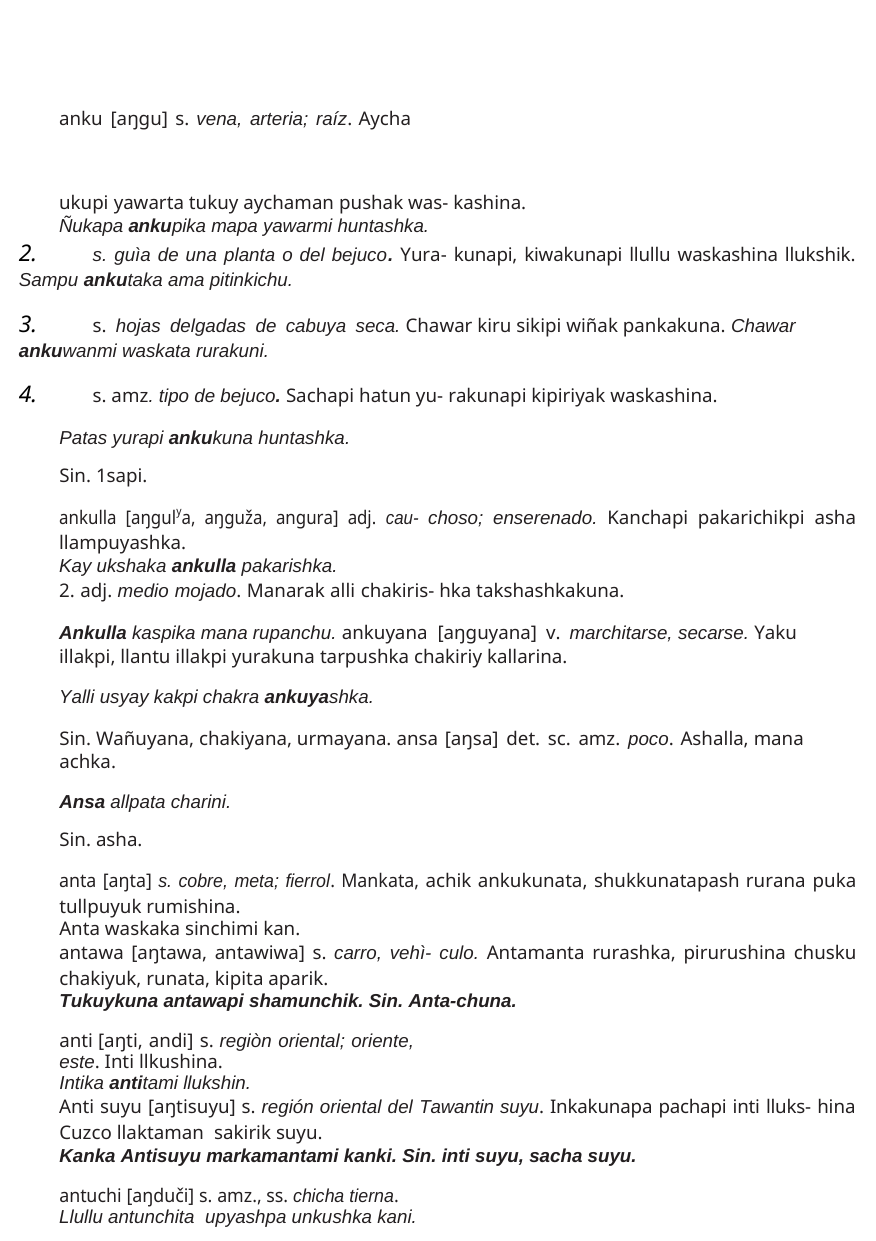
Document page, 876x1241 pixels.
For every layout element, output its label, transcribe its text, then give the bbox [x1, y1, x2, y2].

text Anta waskaka sinchimi kan. [59, 919, 856, 939]
text anku [aŋgu] s. vena, arteria; raíz. Aycha [59, 104, 856, 131]
text Intika antitami llukshin. [59, 1073, 856, 1094]
text antuchi [aŋduči] s. amz., ss. chicha tierna. [59, 1183, 856, 1207]
subtitle Tukuykuna antawapi shamunchik. Sin. Anta-chuna. [59, 990, 794, 1012]
text anta [aŋta] s. cobre, meta; fierrol. Mankata, achik ankukunata, shukkunatapash rurana puka tullpuyuk rumishina. [59, 868, 856, 919]
text Ansa allpata charini. [59, 791, 856, 813]
text anti [aŋti, andi] s. regiòn oriental; oriente, [59, 1029, 856, 1052]
text 2. adj. medio mojado. Manarak alli chakiris- hka takshashkakuna. [59, 577, 856, 602]
text ukupi yawarta tukuy aychaman pushak was- kashina. [59, 189, 856, 215]
text Sin. 1sapi. [59, 466, 856, 487]
text Patas yurapi ankukuna huntashka. [59, 427, 856, 448]
list s. amz. tipo de bejuco. Sachapi hatun yu- rakunapi kipiriyak waskashina. [19, 378, 856, 409]
text antawa [aŋtawa, antawiwa] s. carro, vehì- culo. Antamanta rurashka, pirurushina chusku chakiyuk, runata, kipita aparik. [59, 939, 856, 990]
text ankulla [aŋgulya, aŋguža, angura] adj. cau- choso; enserenado. Kanchapi pakarichikpi asha llampuyashka. [59, 503, 856, 555]
text Yalli usyay kakpi chakra ankuyashka. [59, 686, 856, 708]
subtitle Kanka Antisuyu markamantami kanki. Sin. inti suyu, sacha suyu. [59, 1145, 827, 1166]
text Sin. Wañuyana, chakiyana, urmayana. ansa [aŋsa] det. sc. amz. poco. Ashalla, mana achka. [59, 727, 857, 773]
list s. guìa de una planta o del bejuco. Yura- kunapi, kiwakunapi llullu waskashina llukshik. Sampu ankutaka ama pitinkichu. [19, 237, 856, 290]
list s. hojas delgadas de cabuya seca. Chawar kiru sikipi wiñak pankakuna. Chawar ankuwanmi waskata rurakuni. [19, 308, 856, 361]
text Llullu antunchita upyashpa unkushka kani. [59, 1207, 856, 1228]
text Anti suyu [aŋtisuyu] s. región oriental del Tawantin suyu. Inkakunapa pachapi inti lluks- hina Cuzco llaktaman sakirik suyu. [59, 1094, 856, 1145]
text Ankulla kaspika mana rupanchu. ankuyana [aŋguyana] v. marchitarse, secarse. Yaku illakpi, llantu illakpi yurakuna tarpushka chakiriy kallarina. [59, 620, 857, 669]
text Sin. asha. [59, 831, 856, 851]
text Kay ukshaka ankulla pakarishka. [59, 555, 856, 577]
text este. Inti llkushina. [59, 1052, 856, 1073]
text Ñukapa ankupika mapa yawarmi huntashka. [59, 215, 856, 237]
